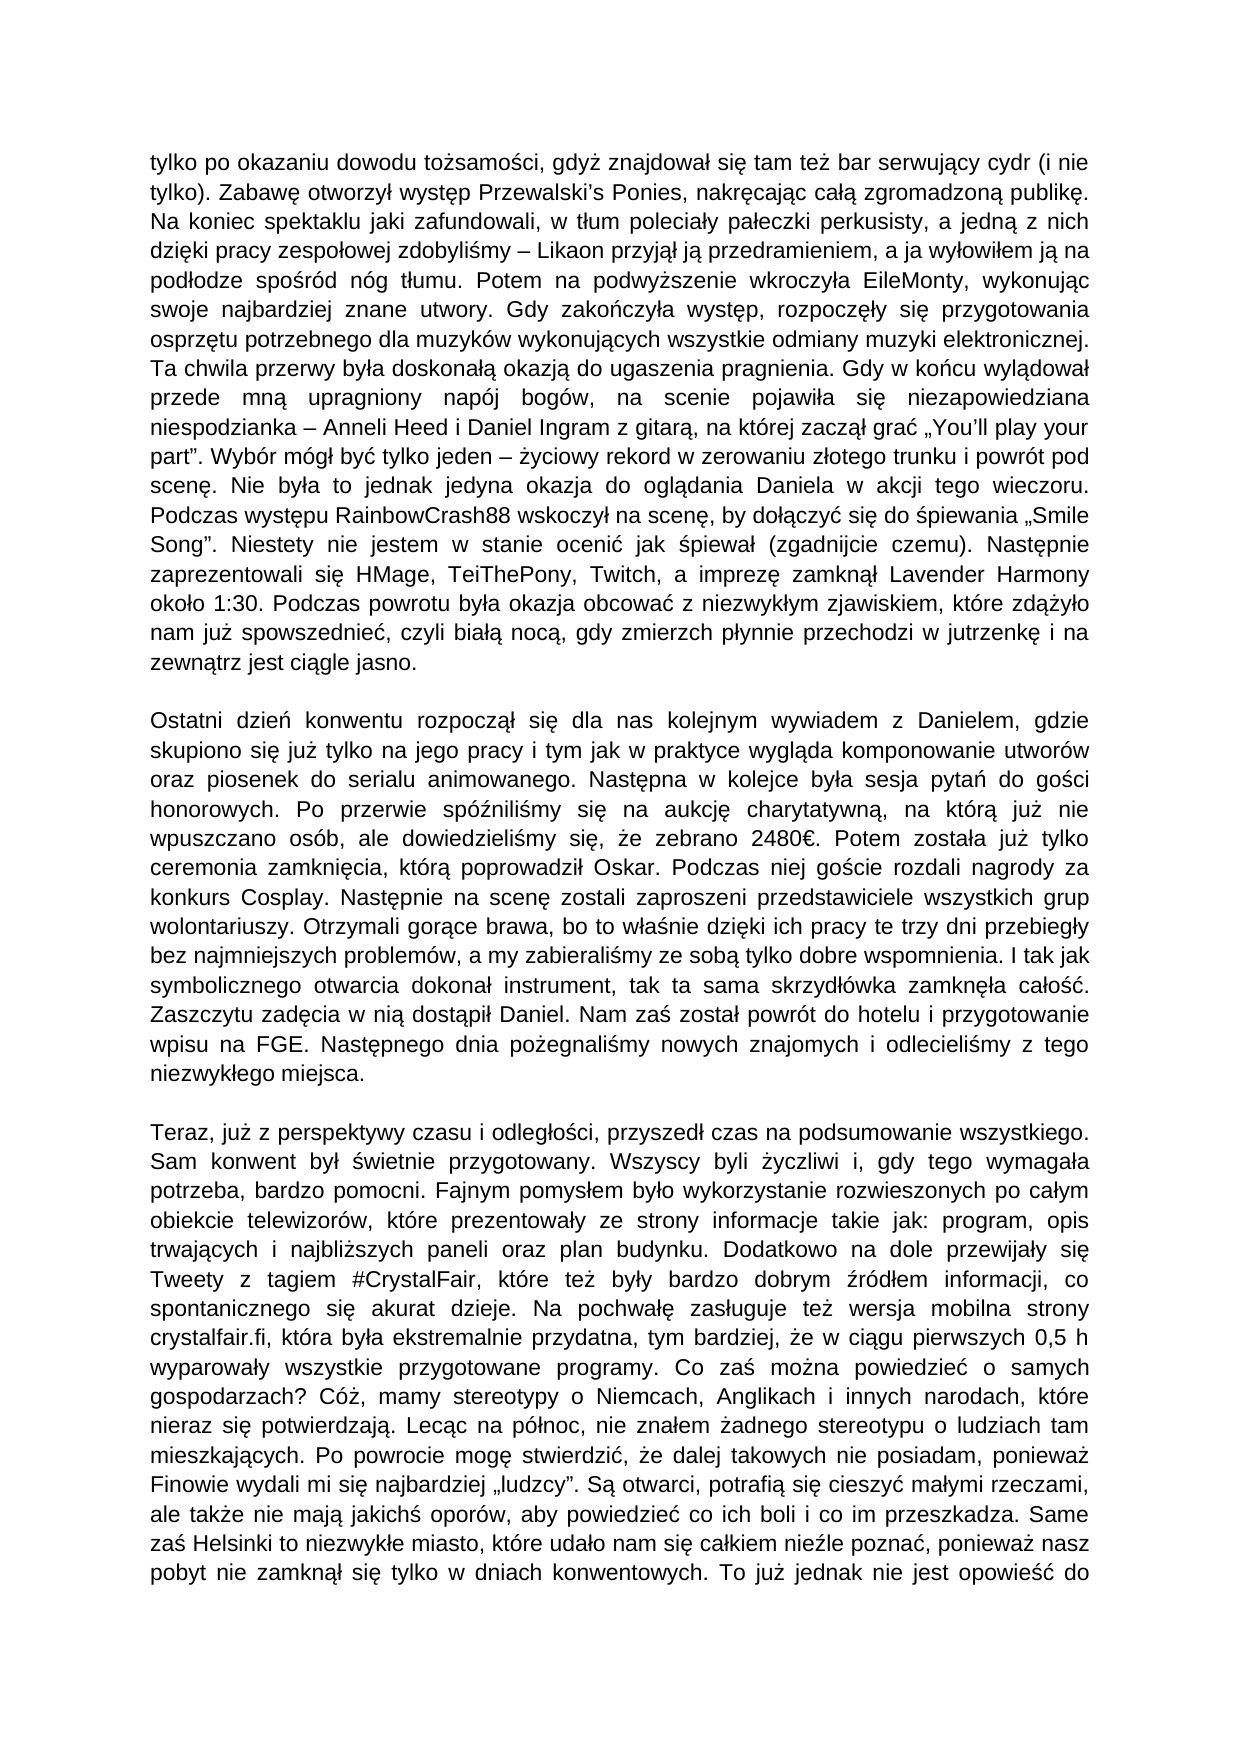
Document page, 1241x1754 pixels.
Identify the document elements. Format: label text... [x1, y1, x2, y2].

text tylko po okazaniu dowodu tożsamości, gdyż znajdował się tam też bar serwujący cydr (i nie tylko). Zabawę otworzył występ Przewalski’s Ponies, nakręcając całą zgromadzoną publikę. Na koniec spektaklu jaki zafundowali, w tłum poleciały pałeczki perkusisty, a jedną z nich dzięki pracy zespołowej zdobyliśmy – Likaon przyjął ją przedramieniem, a ja wyłowiłem ją na podłodze spośród nóg tłumu. Potem na podwyższenie wkroczyła EileMonty, wykonując swoje najbardziej znane utwory. Gdy zakończyła występ, rozpoczęły się przygotowania osprzętu potrzebnego dla muzyków wykonujących wszystkie odmiany muzyki elektronicznej. Ta chwila przerwy była doskonałą okazją do ugaszenia pragnienia. Gdy w końcu wylądował przede mną upragniony napój bogów, na scenie pojawiła się niezapowiedziana niespodzianka – Anneli Heed i Daniel Ingram z gitarą, na której zaczął grać „You’ll play your part”. Wybór mógł być tylko jeden – życiowy rekord w zerowaniu złotego trunku i powrót pod scenę. Nie była to jednak jedyna okazja do oglądania Daniela w akcji tego wieczoru. Podczas występu RainbowCrash88 wskoczył na scenę, by dołączyć się do śpiewania „Smile Song”. Niestety nie jestem w stanie ocenić jak śpiewał (zgadnijcie czemu). Następnie zaprezentowali się HMage, TeiThePony, Twitch, a imprezę zamknął Lavender Harmony około 1:30. Podczas powrotu była okazja obcować z niezwykłym zjawiskiem, które zdążyło nam już spowszednieć, czyli białą nocą, gdy zmierzch płynnie przechodzi w jutrzenkę i na zewnątrz jest ciągle jasno. [150, 150, 1090, 675]
text Ostatni dzień konwentu rozpoczął się dla nas kolejnym wywiadem z Danielem, gdzie skupiono się już tylko na jego pracy i tym jak w praktyce wygląda komponowanie utworów oraz piosenek do serialu animowanego. Następna w kolejce była sesja pytań do gości honorowych. Po przerwie spóźniliśmy się na aukcję charytatywną, na którą już nie wpuszczano osób, ale dowiedzieliśmy się, że zebrano 2480€. Potem została już tylko ceremonia zamknięcia, którą poprowadził Oskar. Podczas niej goście rozdali nagrody za konkurs Cosplay. Następnie na scenę zostali zaproszeni przedstawiciele wszystkich grup wolontariuszy. Otrzymali gorące brawa, bo to właśnie dzięki ich pracy te trzy dni przebiegły bez najmniejszych problemów, a my zabieraliśmy ze sobą tylko dobre wspomnienia. I tak jak symbolicznego otwarcia dokonał instrument, tak ta sama skrzydłówka zamknęła całość. Zaszczytu zadęcia w nią dostąpił Daniel. Nam zaś został powrót do hotelu i przygotowanie wpisu na FGE. Następnego dnia pożegnaliśmy nowych znajomych i odlecieliśmy z tego niezwykłego miejsca. [150, 708, 1090, 1086]
text Teraz, już z perspektywy czasu i odległości, przyszedł czas na podsumowanie wszystkiego. Sam konwent był świetnie przygotowany. Wszyscy byli życzliwi i, gdy tego wymagała potrzeba, bardzo pomocni. Fajnym pomysłem było wykorzystanie rozwieszonych po całym obiekcie telewizorów, które prezentowały ze strony informacje takie jak: program, opis trwających i najbliższych paneli oraz plan budynku. Dodatkowo na dole przewijały się Tweety z tagiem #CrystalFair, które też były bardzo dobrym źródłem informacji, co spontanicznego się akurat dzieje. Na pochwałę zasługuje też wersja mobilna strony crystalfair.fi, która była ekstremalnie przydatna, tym bardziej, że w ciągu pierwszych 0,5 h wyparowały wszystkie przygotowane programy. Co zaś można powiedzieć o samych gospodarzach? Cóż, mamy stereotypy o Niemcach, Anglikach i innych narodach, które nieraz się potwierdzają. Lecąc na północ, nie znałem żadnego stereotypu o ludziach tam mieszkających. Po powrocie mogę stwierdzić, że dalej takowych nie posiadam, ponieważ Finowie wydali mi się najbardziej „ludzcy”. Są otwarci, potrafią się cieszyć małymi rzeczami, ale także nie mają jakichś oporów, aby powiedzieć co ich boli i co im przeszkadza. Same zaś Helsinki to niezwykłe miasto, które udało nam się całkiem nieźle poznać, ponieważ nasz pobyt nie zamknął się tylko w dniach konwentowych. To już jednak nie jest opowieść do [150, 1119, 1090, 1586]
